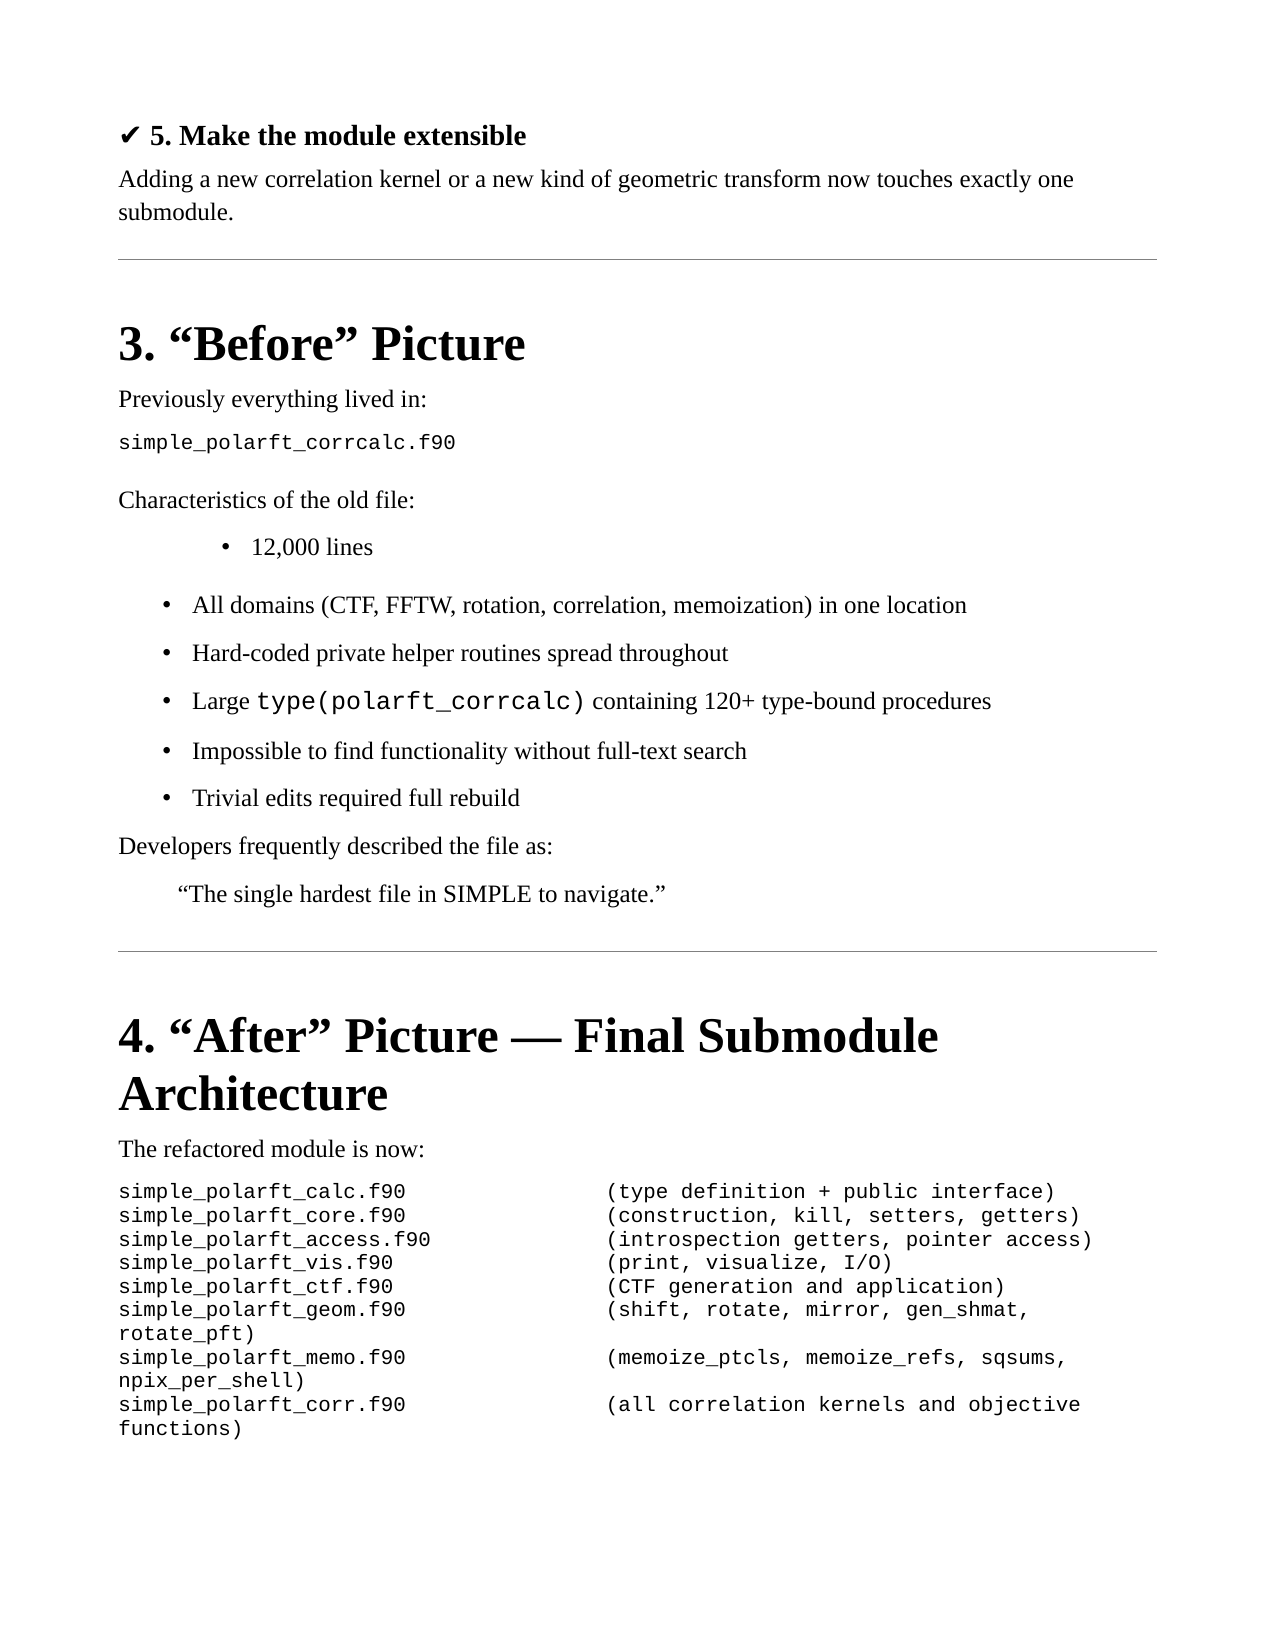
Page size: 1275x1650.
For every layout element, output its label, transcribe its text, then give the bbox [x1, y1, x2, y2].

text Previously everything lived in: [118, 384, 1157, 413]
list All domains (CTF, FFTW, rotation, correlation, memoization) in one location [162, 591, 1157, 619]
text simple_polarft_calc.f90 (type definition + public interface) [118, 1181, 1157, 1205]
subtitle 4. “After” Picture — Final Submodule Architecture [118, 1006, 1157, 1121]
list Large type(polarft_corrcalc) containing 120+ type-bound procedures [162, 686, 1157, 717]
list 12,000 lines [221, 532, 1098, 561]
text simple_polarft_memo.f90 (memoize_ptcls, memoize_refs, sqsums, npix_per_shell) [118, 1347, 1157, 1394]
subtitle 3. “Before” Picture [118, 314, 1157, 372]
text simple_polarft_corrcalc.f90 [118, 432, 1157, 455]
text simple_polarft_vis.f90 (print, visualize, I/O) [118, 1252, 1157, 1276]
text Adding a new correlation kernel or a new kind of geometric transform now touches exactly one submodule. [118, 164, 1157, 226]
text Developers frequently described the file as: [118, 831, 1157, 860]
list Impossible to find functionality without full-text search [162, 736, 1157, 764]
text simple_polarft_access.f90 (introspection getters, pointer access) [118, 1228, 1157, 1252]
list Hard-coded private helper routines spread throughout [162, 638, 1157, 667]
list Trivial edits required full rebuild [162, 783, 1157, 812]
text simple_polarft_ctf.f90 (CTF generation and application) [118, 1276, 1157, 1299]
text simple_polarft_core.f90 (construction, kill, setters, getters) [118, 1205, 1157, 1228]
text simple_polarft_corr.f90 (all correlation kernels and objective functions) [118, 1394, 1157, 1441]
text The refactored module is now: [118, 1134, 1157, 1162]
subtitle ✔ 5. Make the module extensible [118, 118, 1157, 152]
text simple_polarft_geom.f90 (shift, rotate, mirror, gen_shmat, rotate_pft) [118, 1299, 1157, 1347]
text “The single hardest file in SIMPLE to navigate.” [177, 879, 1098, 907]
text Characteristics of the old file: [118, 485, 1157, 513]
